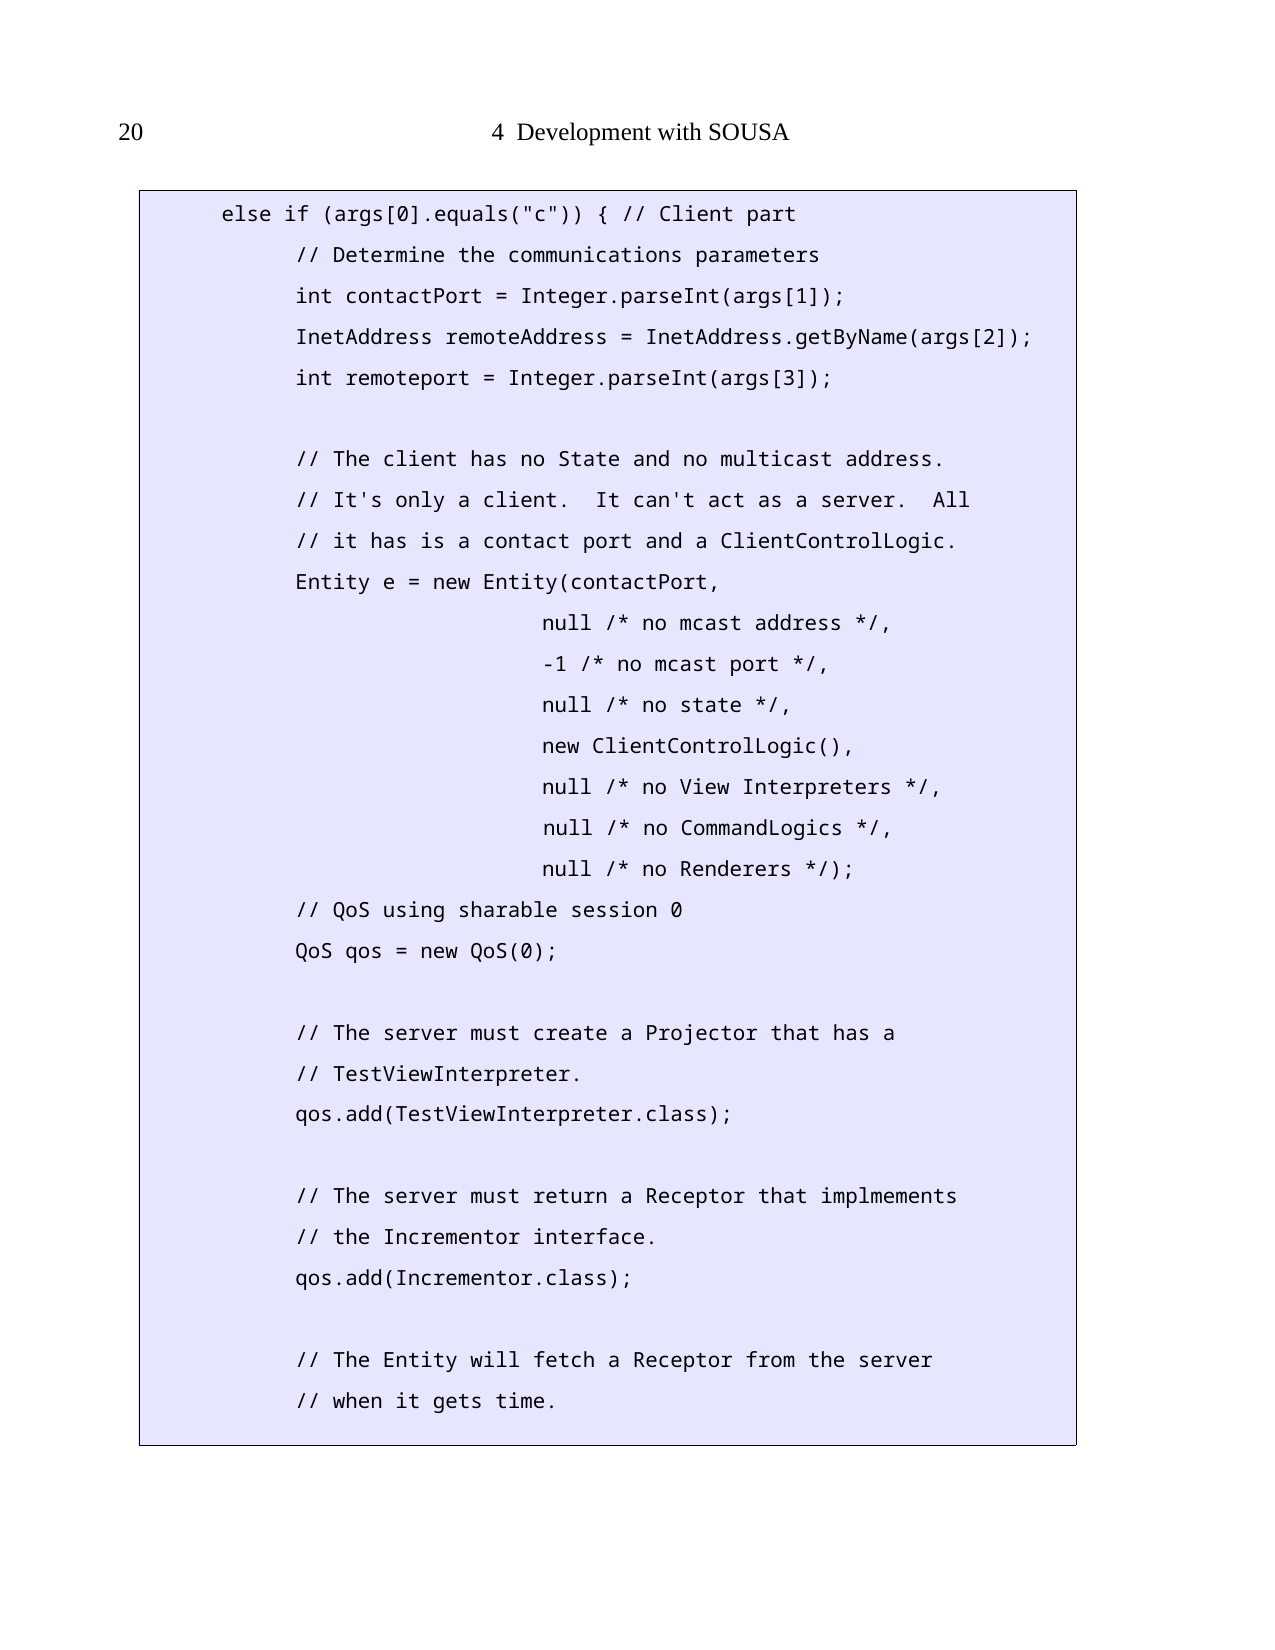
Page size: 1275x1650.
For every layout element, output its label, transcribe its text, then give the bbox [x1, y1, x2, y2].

text int remoteport = Integer.parseInt(args[3]); [147, 363, 1067, 391]
text // it has is a contact port and a ClientControlLogic. [147, 526, 1067, 555]
text null /* no state */, [147, 690, 1067, 719]
text null /* no View Interpreters */, [147, 772, 1067, 801]
text InetAddress remoteAddress = InetAddress.getByName(args[2]); [147, 322, 1067, 350]
text // The client has no State and no multicast address. [147, 444, 1067, 473]
text Entity e = new Entity(contactPort, [147, 567, 1067, 596]
text // The server must create a Projector that has a [147, 1018, 1067, 1046]
text // QoS using sharable session 0 [147, 895, 1067, 923]
text int contactPort = Integer.parseInt(args[1]); [147, 281, 1067, 309]
text // Determine the communications parameters [147, 240, 1067, 268]
text null /* no Renderers */); [147, 854, 1067, 882]
text // The server must return a Receptor that implmements [147, 1181, 1067, 1210]
text // the Incrementor interface. [147, 1222, 1067, 1251]
text null /* no mcast address */, [147, 608, 1067, 637]
text new ClientControlLogic(), [147, 731, 1067, 759]
text qos.add(TestViewInterpreter.class); [147, 1099, 1067, 1128]
text // when it gets time. [147, 1386, 1067, 1414]
text -1 /* no mcast port */, [147, 649, 1067, 678]
text null /* no CommandLogics */, [147, 813, 1067, 841]
text QoS qos = new QoS(0); [147, 936, 1067, 964]
text qos.add(Incrementor.class); [147, 1263, 1067, 1292]
text // TestViewInterpreter. [147, 1059, 1067, 1087]
text else if (args[0].equals("c")) { // Client part [147, 199, 1067, 227]
text // The Entity will fetch a Receptor from the server [147, 1345, 1067, 1374]
text // It's only a client. It can't act as a server. All [147, 486, 1067, 514]
